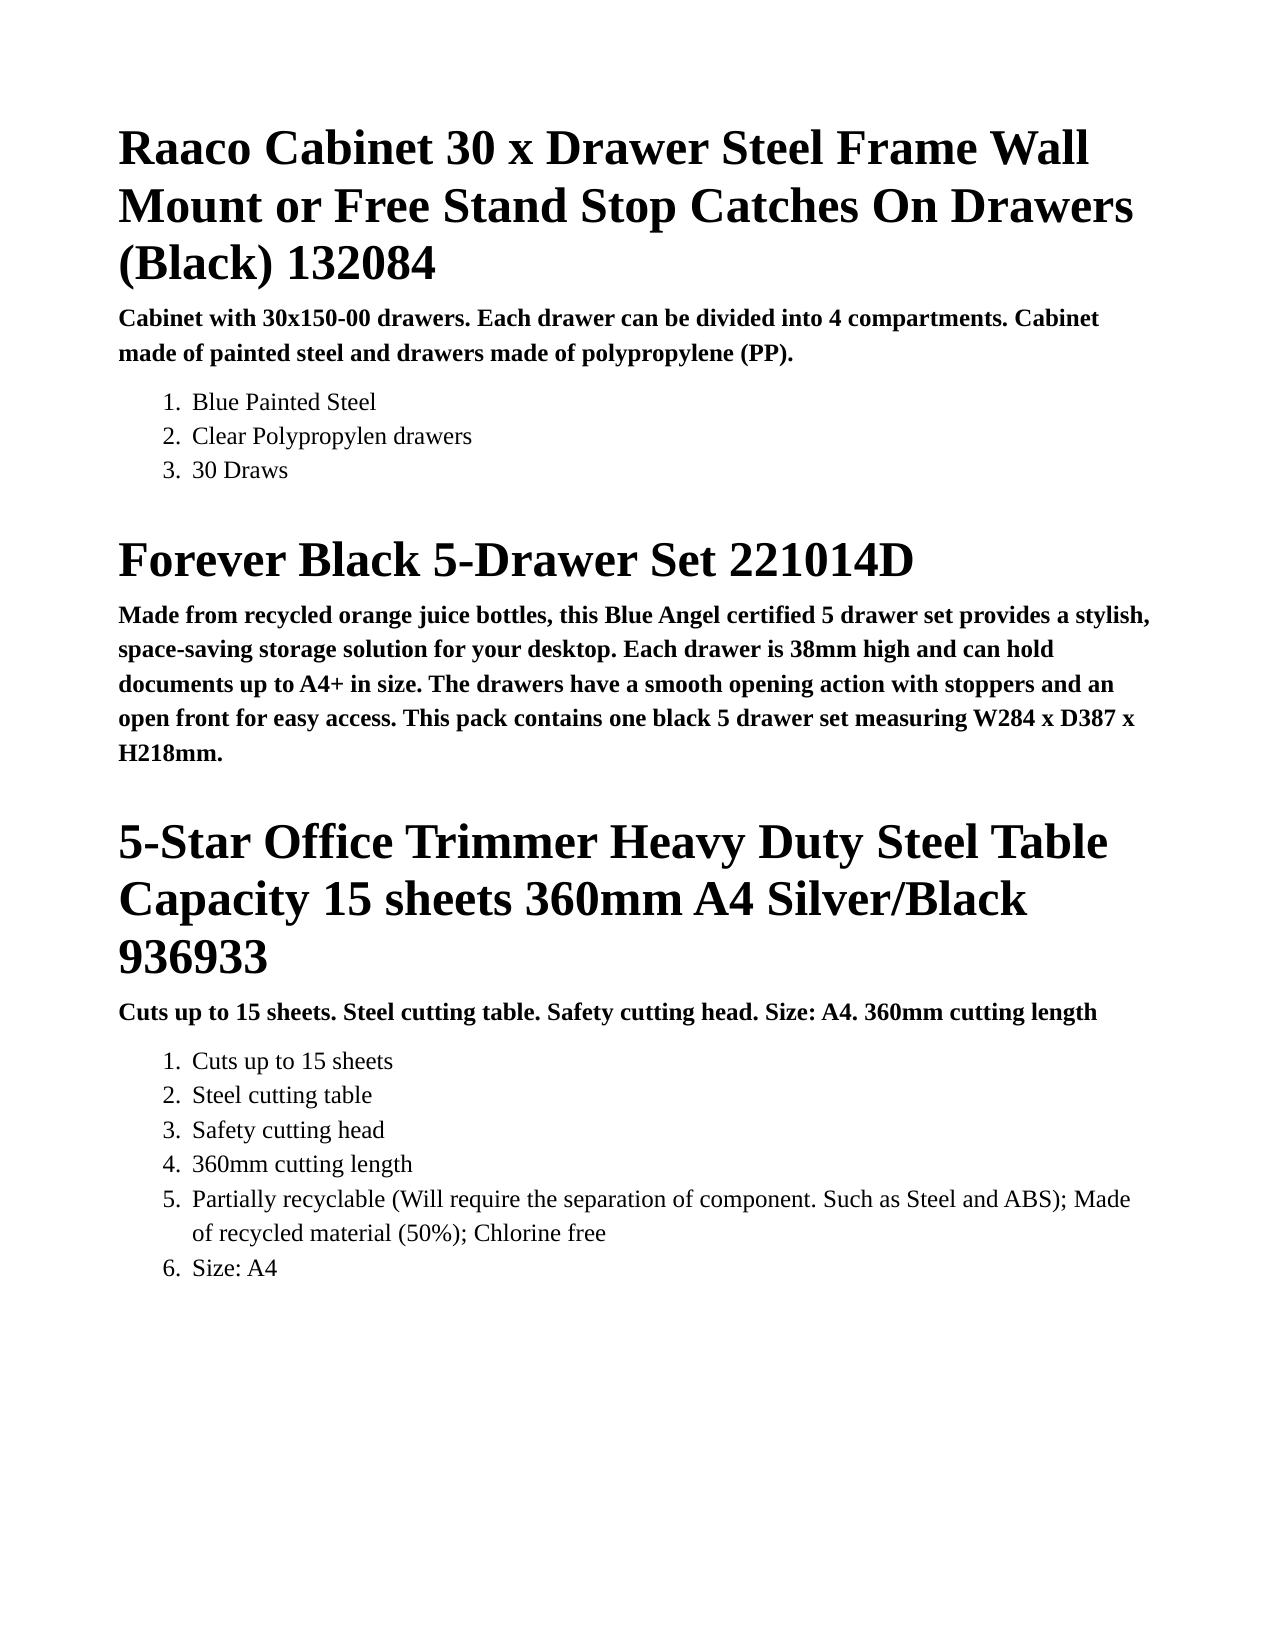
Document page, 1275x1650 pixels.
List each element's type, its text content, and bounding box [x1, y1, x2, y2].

list Safety cutting head [162, 1115, 1157, 1143]
list 360mm cutting length [162, 1149, 1157, 1178]
text Made from recycled orange juice bottles, this Blue Angel certified 5 drawer set provides a stylish, space-saving storage solution for your desktop. Each drawer is 38mm high and can hold documents up to A4+ in size. The drawers have a smooth opening action with stoppers and an open front for easy access. This pack contains one black 5 drawer set measuring W284 x D387 x H218mm. [118, 600, 1157, 766]
text Cabinet with 30x150-00 drawers. Each drawer can be divided into 4 compartments. Cabinet made of painted steel and drawers made of polypropylene (PP). [118, 303, 1157, 366]
list 30 Draws [162, 456, 1157, 484]
list Clear Polypropylen drawers [162, 421, 1157, 450]
list Blue Painted Steel [162, 387, 1157, 415]
list Steel cutting table [162, 1080, 1157, 1109]
list Partially recyclable (Will require the separation of component. Such as Steel and ABS); Made of recycled material (50%); Chlorine free [162, 1184, 1157, 1247]
list Cuts up to 15 sheets [162, 1046, 1157, 1074]
subtitle Raaco Cabinet 30 x Drawer Steel Frame Wall Mount or Free Stand Stop Catches On Drawers (Black) 132084 [118, 118, 1157, 291]
subtitle Forever Black 5-Drawer Set 221014D [118, 530, 1157, 587]
list Size: A4 [162, 1253, 1157, 1281]
text Cuts up to 15 sheets. Steel cutting table. Safety cutting head. Size: A4. 360mm cutting length [118, 997, 1157, 1025]
subtitle 5-Star Office Trimmer Heavy Duty Steel Table Capacity 15 sheets 360mm A4 Silver/Black 936933 [118, 812, 1157, 984]
